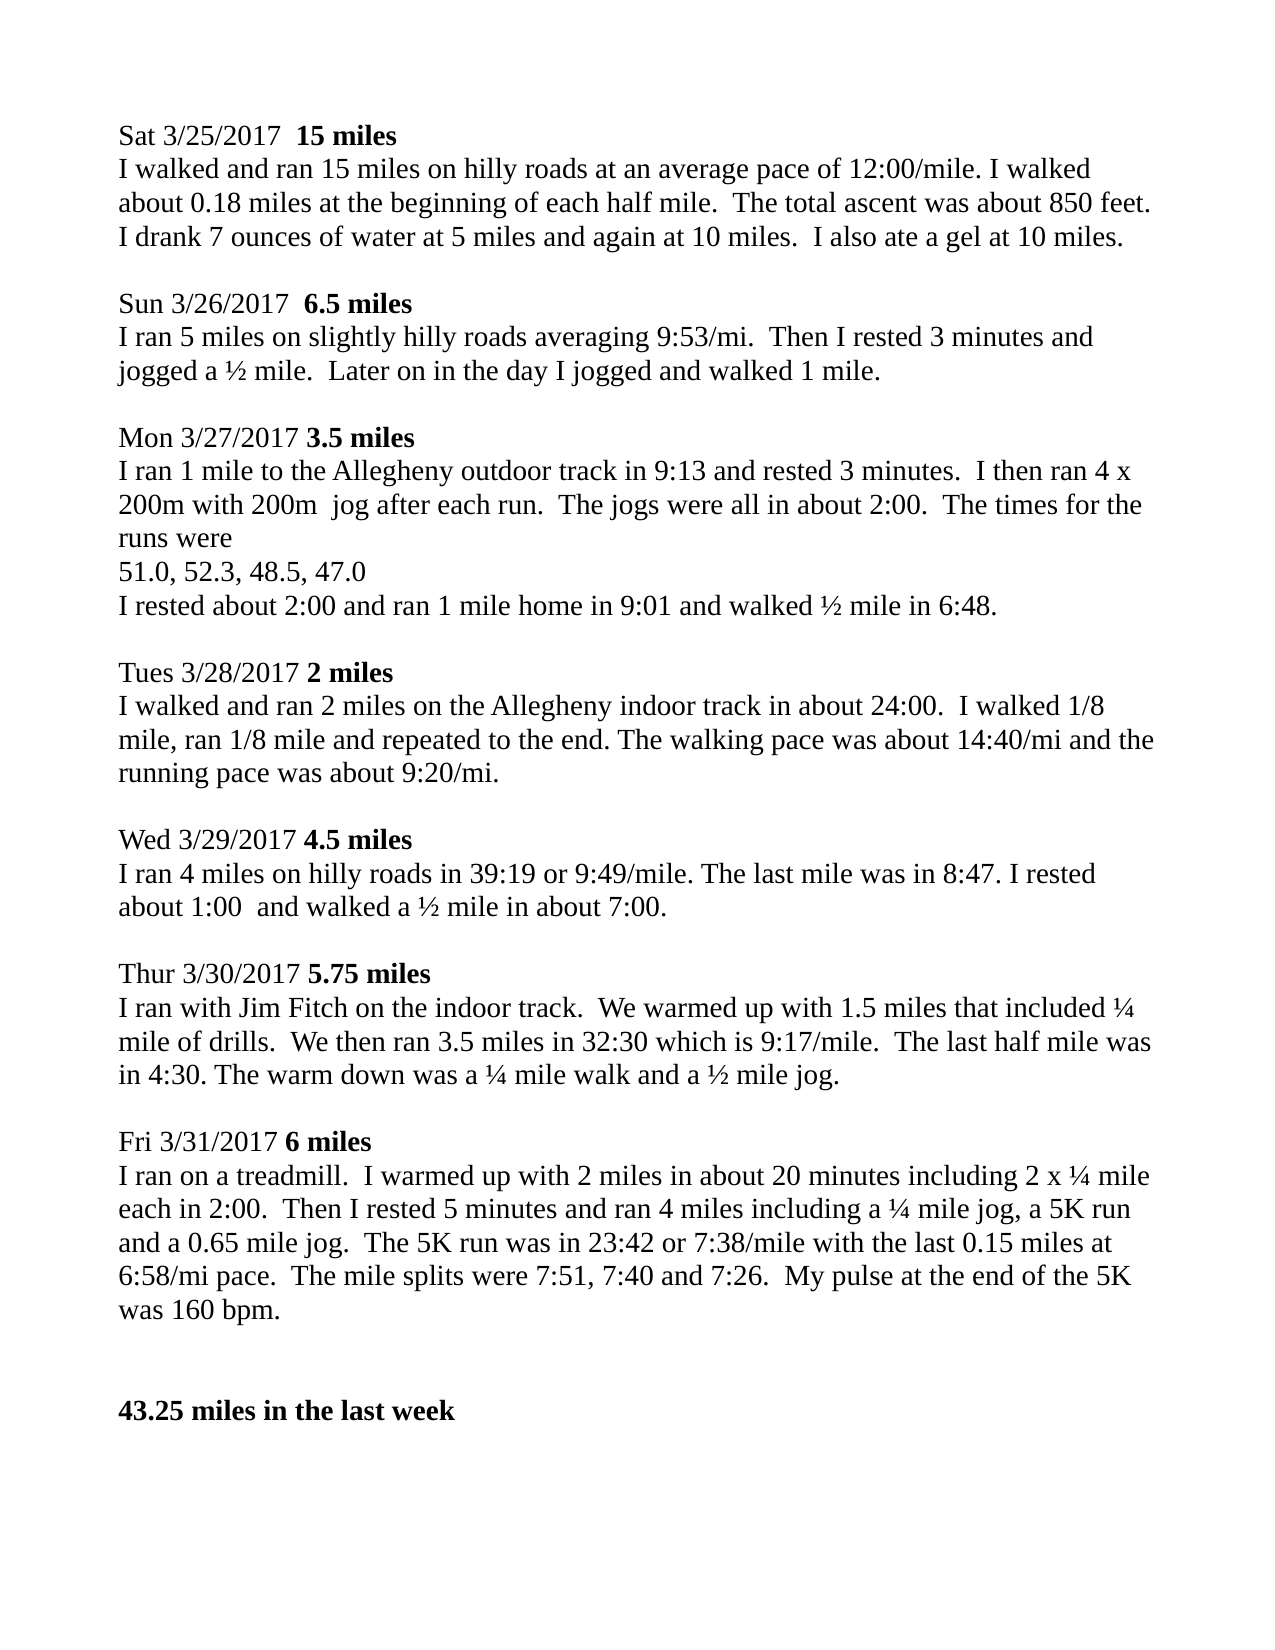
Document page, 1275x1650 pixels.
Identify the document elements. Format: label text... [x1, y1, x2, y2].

text Mon 3/27/2017 3.5 miles [118, 420, 1157, 453]
text Sat 3/25/2017 15 miles [118, 118, 1157, 152]
text 43.25 miles in the last week [118, 1393, 1157, 1426]
text I rested about 2:00 and ran 1 mile home in 9:01 and walked ½ mile in 6:48. [118, 588, 1157, 621]
text Sun 3/26/2017 6.5 miles [118, 286, 1157, 319]
text I ran on a treadmill. I warmed up with 2 miles in about 20 minutes including 2 x ¼ mile each in 2:00. Then I rested 5 minutes and ran 4 miles including a ¼ mile jog, a 5K run and a 0.65 mile jog. The 5K run was in 23:42 or 7:38/mile with the last 0.15 miles at 6:58/mi pace. The mile splits were 7:51, 7:40 and 7:26. My pulse at the end of the 5K was 160 bpm. [118, 1158, 1157, 1326]
text Fri 3/31/2017 6 miles [118, 1124, 1157, 1158]
text I walked and ran 2 miles on the Allegheny indoor track in about 24:00. I walked 1/8 mile, ran 1/8 mile and repeated to the end. The walking pace was about 14:40/mi and the running pace was about 9:20/mi. [118, 688, 1157, 789]
text Wed 3/29/2017 4.5 miles [118, 822, 1157, 856]
text I ran 1 mile to the Allegheny outdoor track in 9:13 and rested 3 minutes. I then ran 4 x 200m with 200m jog after each run. The jogs were all in about 2:00. The times for the runs were [118, 453, 1157, 554]
text I walked and ran 15 miles on hilly roads at an average pace of 12:00/mile. I walked about 0.18 miles at the beginning of each half mile. The total ascent was about 850 feet. I drank 7 ounces of water at 5 miles and again at 10 miles. I also ate a gel at 10 miles. [118, 152, 1157, 252]
text I ran 4 miles on hilly roads in 39:19 or 9:49/mile. The last mile was in 8:47. I rested about 1:00 and walked a ½ mile in about 7:00. [118, 856, 1157, 923]
text I ran 5 miles on slightly hilly roads averaging 9:53/mi. Then I rested 3 minutes and jogged a ½ mile. Later on in the day I jogged and walked 1 mile. [118, 319, 1157, 386]
text 51.0, 52.3, 48.5, 47.0 [118, 554, 1157, 588]
text I ran with Jim Fitch on the indoor track. We warmed up with 1.5 miles that included ¼ mile of drills. We then ran 3.5 miles in 32:30 which is 9:17/mile. The last half mile was in 4:30. The warm down was a ¼ mile walk and a ½ mile jog. [118, 990, 1157, 1091]
text Tues 3/28/2017 2 miles [118, 655, 1157, 688]
text Thur 3/30/2017 5.75 miles [118, 957, 1157, 990]
